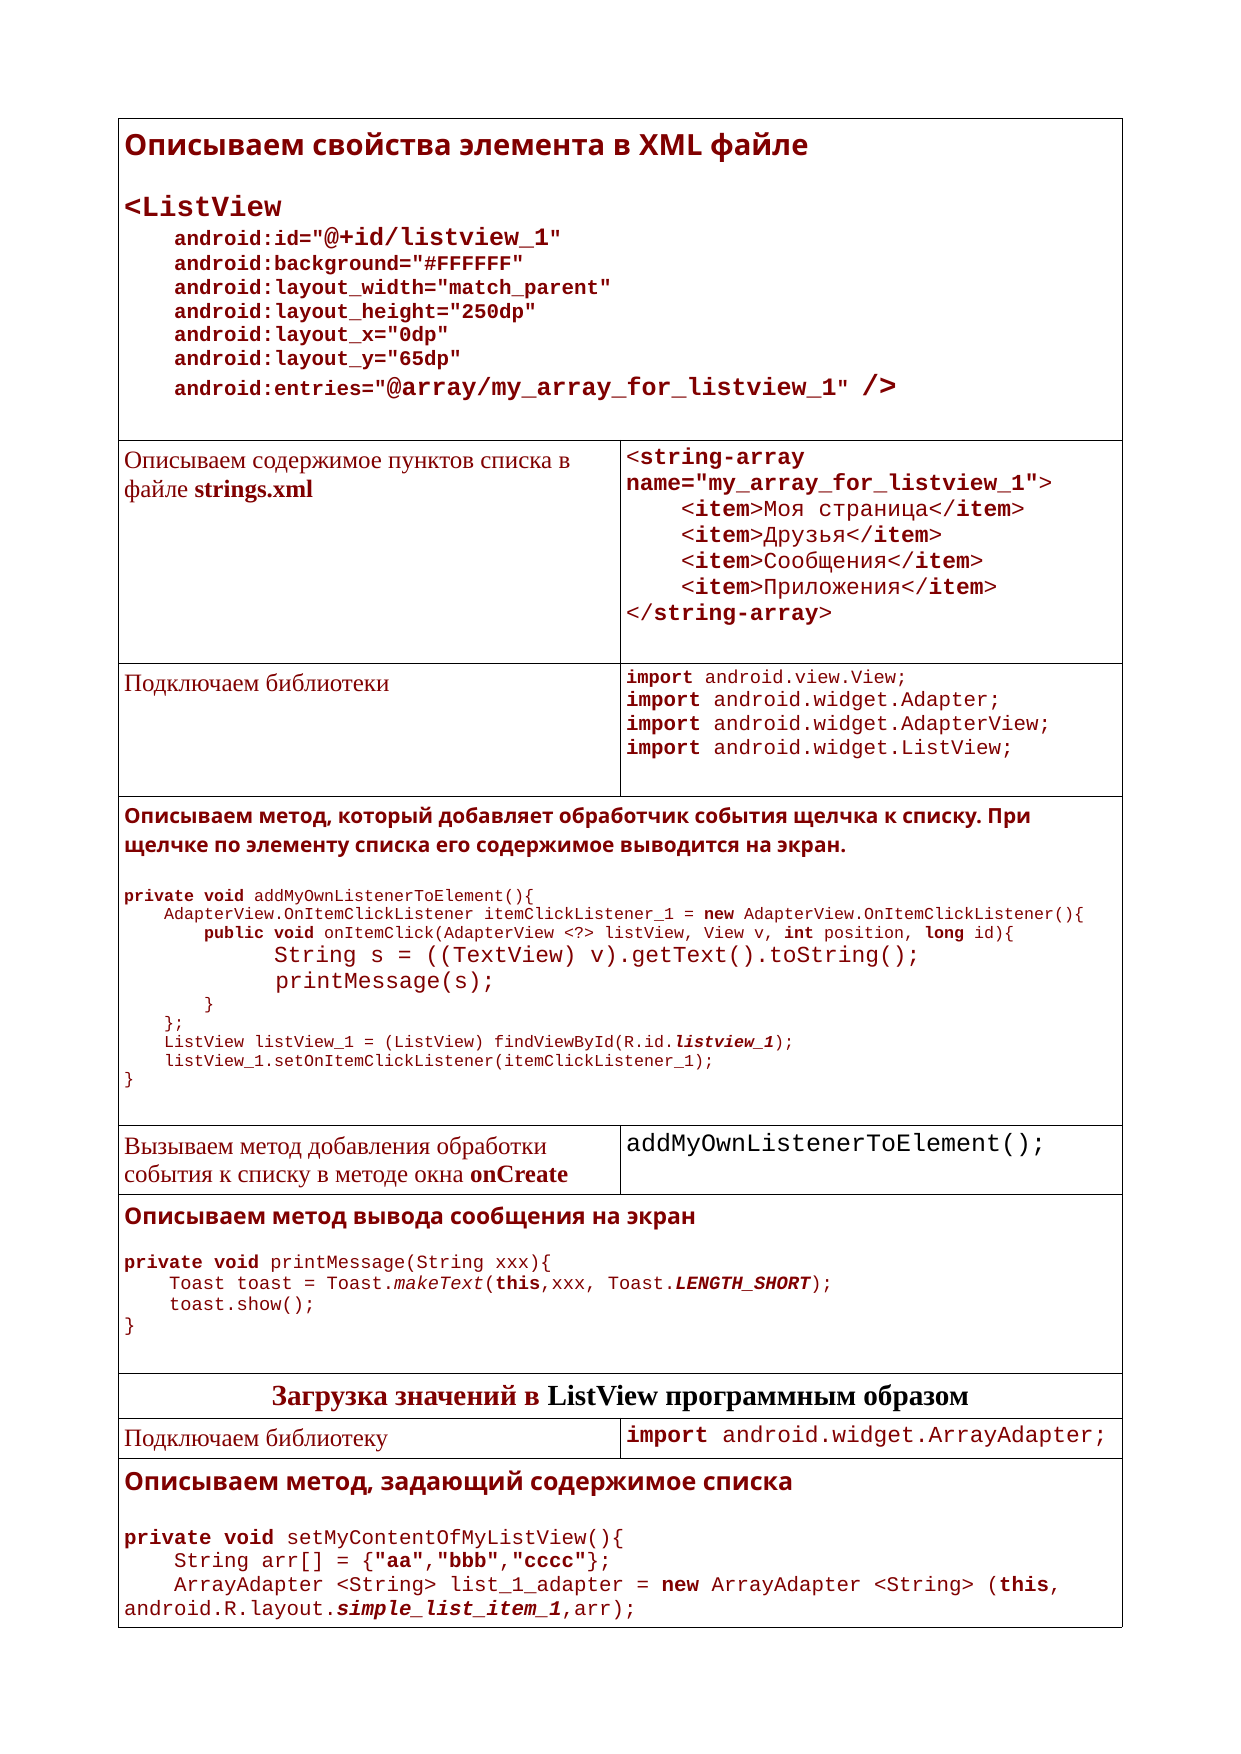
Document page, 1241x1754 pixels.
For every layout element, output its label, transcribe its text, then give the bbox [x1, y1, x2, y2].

table_cell addMyOwnListenerToElement(); [621, 1126, 1122, 1194]
table_cell Вызываем метод добавления обработки события к списку в методе окна onCreate [119, 1126, 620, 1194]
table_cell Подключаем библиотеку [119, 1419, 620, 1458]
table_cell Подключаем библиотеки [119, 664, 620, 796]
table_cell Описываем свойства элемента в XML файле <ListView android:id="@+id/listview_1" android:background="#FFFFFF" android:layout_width="match_parent" android:layout_height="250dp" android:layout_x="0dp" android:layout_y="65dp" android:entries="@array/my_array_for_listview_1" /> [119, 119, 1122, 440]
table_cell import android.widget.ArrayAdapter; [621, 1419, 1122, 1458]
table_cell <string-array name="my_array_for_listview_1"> <item>Моя страница</item> <item>Друзья</item> <item>Сообщения</item> <item>Приложения</item> </string-array> [621, 441, 1122, 662]
table_cell Описываем метод, задающий содержимое списка private void setMyContentOfMyListView(){ String arr[] = {"aa","bbb","cccc"}; ArrayAdapter <String> list_1_adapter = new ArrayAdapter <String> (this, android.R.layout.simple_list_item_1,arr); [119, 1459, 1122, 1627]
table_cell import android.view.View; import android.widget.Adapter; import android.widget.AdapterView; import android.widget.ListView; [621, 664, 1122, 796]
table_cell Описываем метод вывода сообщения на экран private void printMessage(String xxx){ Toast toast = Toast.makeText(this,xxx, Toast.LENGTH_SHORT); toast.show(); } [119, 1195, 1122, 1373]
table_cell Описываем содержимое пунктов списка в файле strings.xml [119, 441, 620, 662]
table_cell Загрузка значений в ListView программным образом [119, 1374, 1122, 1418]
table_cell Описываем метод, который добавляет обработчик события щелчка к списку. При щелчке по элементу списка его содержимое выводится на экран. private void addMyOwnListenerToElement(){ AdapterView.OnItemClickListener itemClickListener_1 = new AdapterView.OnItemClickListener(){ public void onItemClick(AdapterView <?> listView, View v, int position, long id){ String s = ((TextView) v).getText().toString(); printMessage(s); } }; ListView listView_1 = (ListView) findViewById(R.id.listview_1); listView_1.setOnItemClickListener(itemClickListener_1); } [119, 797, 1122, 1125]
